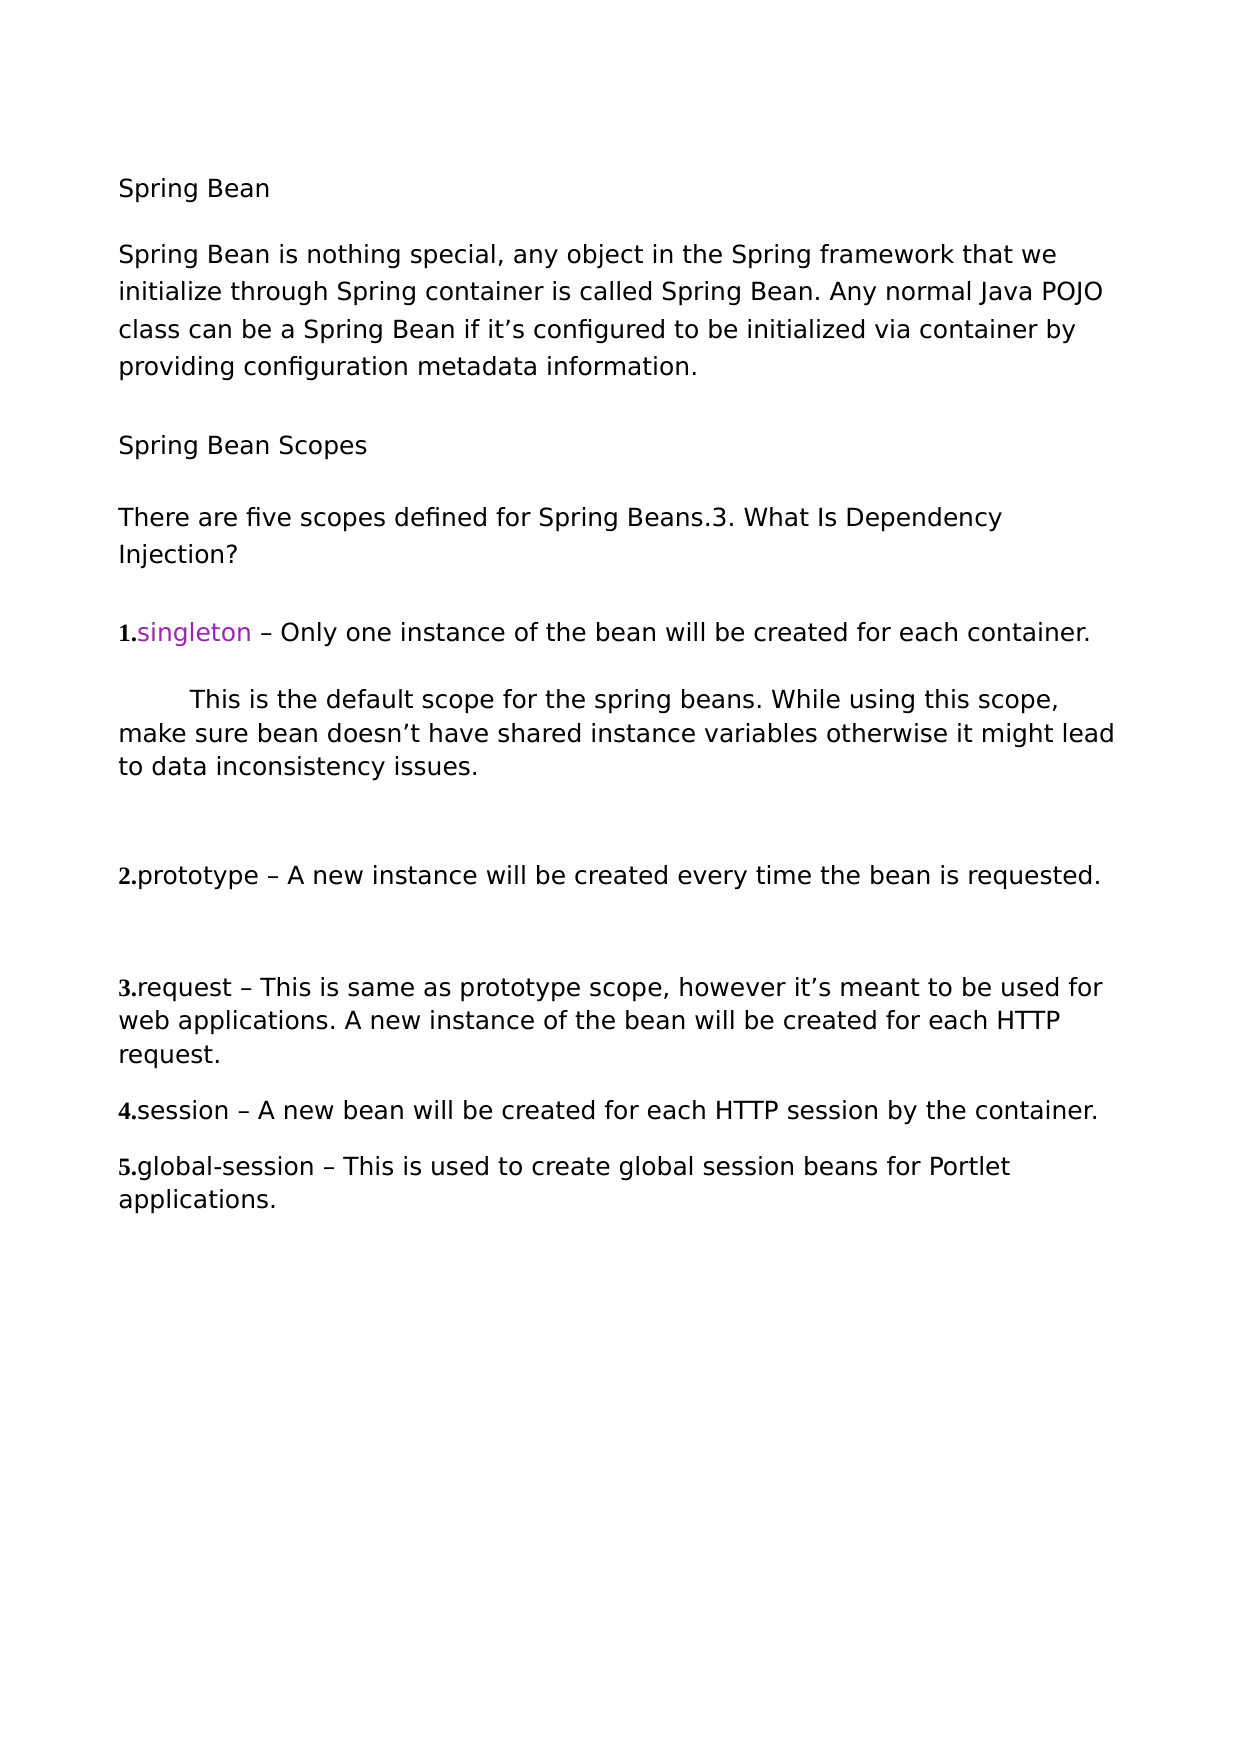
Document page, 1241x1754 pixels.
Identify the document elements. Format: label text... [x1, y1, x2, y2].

list global-session – This is used to create global session beans for Portlet applications. [118, 1152, 1122, 1215]
text Spring Bean is nothing special, any object in the Spring framework that we initialize through Spring container is called Spring Bean. Any normal Java POJO class can be a Spring Bean if it’s configured to be initialized via container by providing configuration metadata information. [118, 232, 1122, 382]
list session – A new bean will be created for each HTTP session by the container. [118, 1096, 1122, 1125]
list request – This is same as prototype scope, however it’s meant to be used for web applications. A new instance of the bean will be created for each HTTP request. [118, 973, 1122, 1069]
list prototype – A new instance will be created every time the bean is requested. [118, 861, 1122, 890]
text There are five scopes defined for Spring Beans.3. What Is Dependency Injection? [118, 494, 1122, 569]
list This is the default scope for the spring beans. While using this scope, make sure bean doesn’t have shared instance variables otherwise it might lead to data inconsistency issues. [118, 685, 1122, 782]
list singleton – Only one instance of the bean will be created for each container. [118, 618, 1122, 647]
text Spring Bean Scopes [118, 397, 1122, 460]
subtitle Spring Bean [118, 174, 1122, 203]
